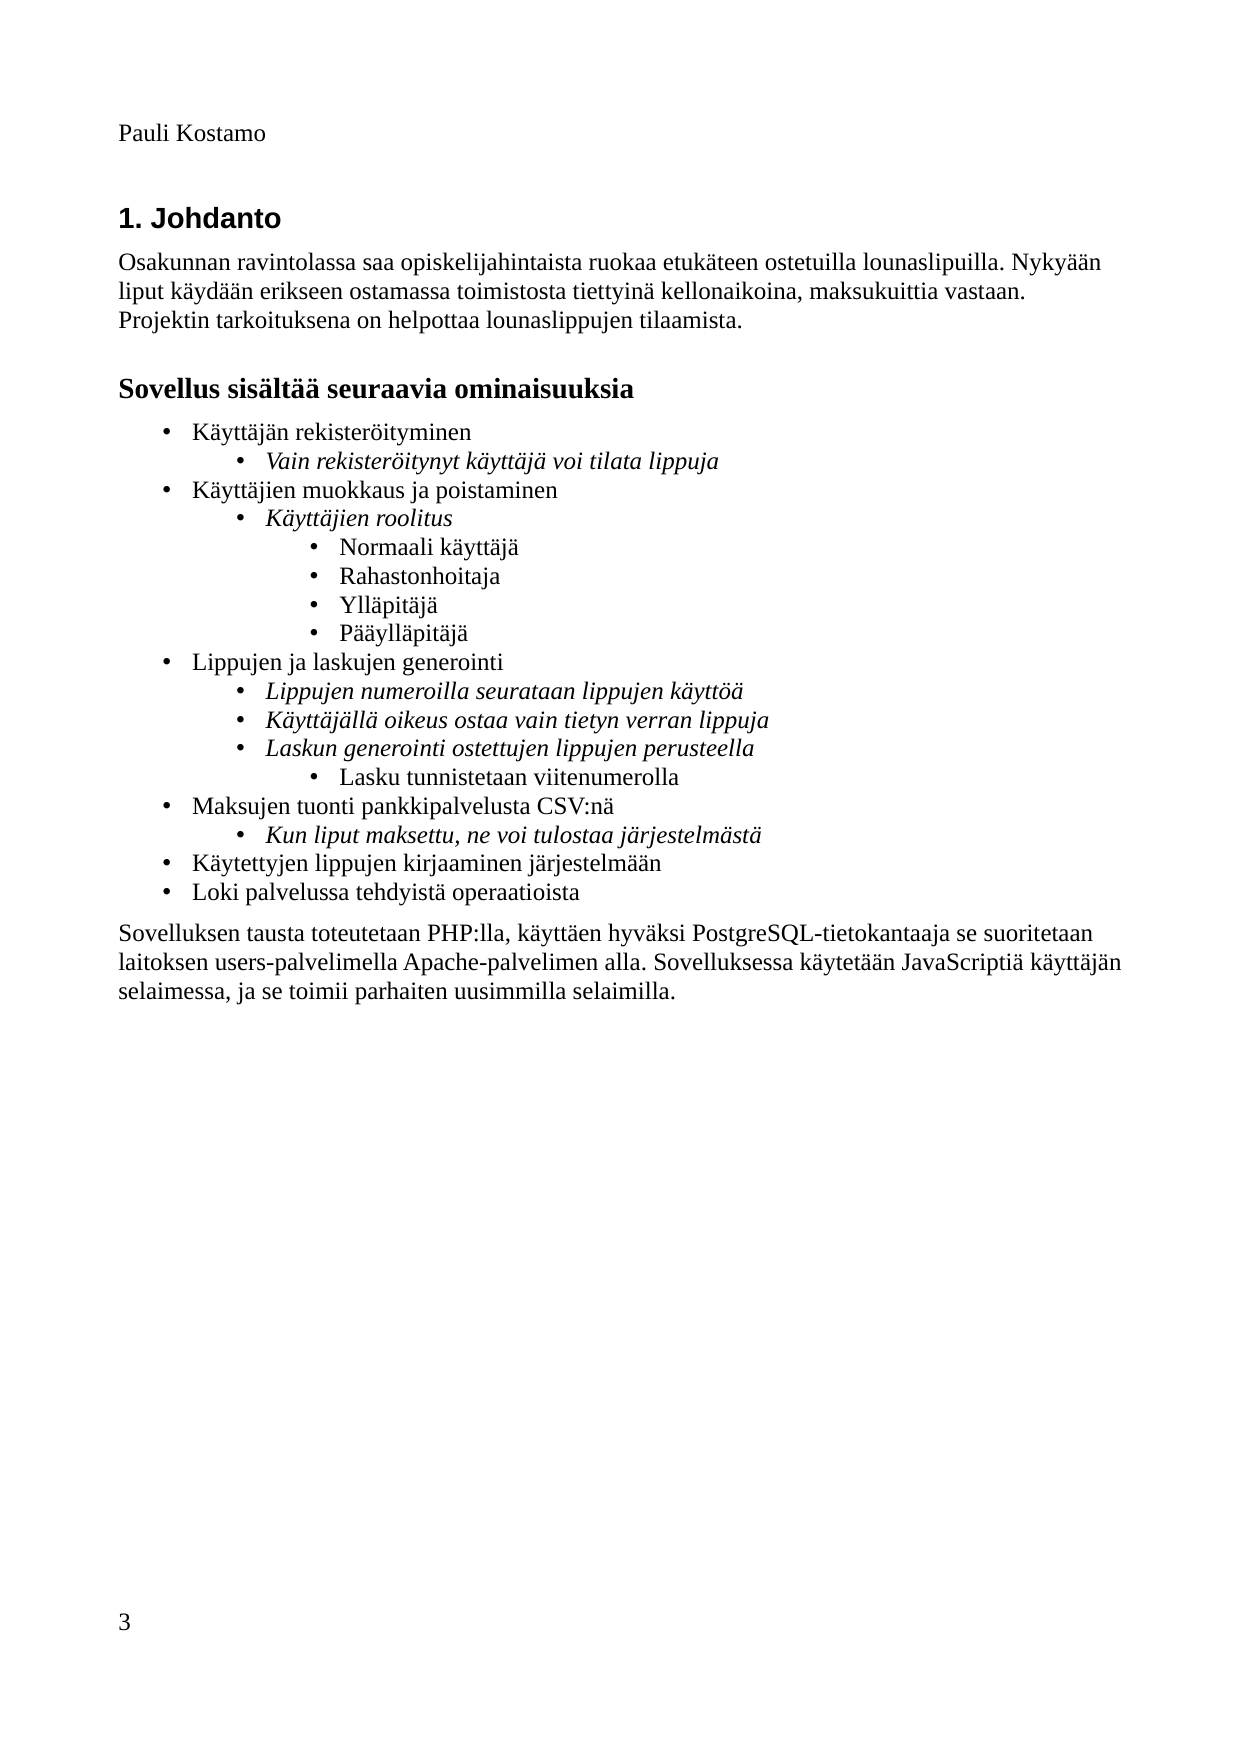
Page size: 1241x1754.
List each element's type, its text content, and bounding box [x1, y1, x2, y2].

list Loki palvelussa tehdyistä operaatioista [162, 877, 1122, 906]
list Lippujen numeroilla seurataan lippujen käyttöä [236, 676, 1122, 705]
list Normaali käyttäjä [309, 532, 1122, 561]
list Käytettyjen lippujen kirjaaminen järjestelmään [162, 848, 1122, 877]
text Sovelluksen tausta toteutetaan PHP:lla, käyttäen hyväksi PostgreSQL-tietokantaaja se suoritetaan laitoksen users-palvelimella Apache-palvelimen alla. Sovelluksessa käytetään JavaScriptiä käyttäjän selaimessa, ja se toimii parhaiten uusimmilla selaimilla. [118, 918, 1122, 1005]
list Käyttäjien roolitus [236, 503, 1122, 532]
list Lasku tunnistetaan viitenumerolla [309, 762, 1122, 791]
subtitle Sovellus sisältää seuraavia ominaisuuksia [118, 371, 1122, 405]
list Rahastonhoitaja [309, 561, 1122, 590]
list Lippujen ja laskujen generointi [162, 647, 1122, 676]
list Käyttäjien muokkaus ja poistaminen [162, 475, 1122, 503]
list Pääylläpitäjä [309, 618, 1122, 647]
list Kun liput maksettu, ne voi tulostaa järjestelmästä [236, 820, 1122, 848]
list Käyttäjän rekisteröityminen [162, 417, 1122, 446]
list Vain rekisteröitynyt käyttäjä voi tilata lippuja [236, 446, 1122, 475]
list Käyttäjällä oikeus ostaa vain tietyn verran lippuja [236, 705, 1122, 733]
text Osakunnan ravintolassa saa opiskelijahintaista ruokaa etukäteen ostetuilla lounaslipuilla. Nykyään liput käydään erikseen ostamassa toimistosta tiettyinä kellonaikoina, maksukuittia vastaan. Projektin tarkoituksena on helpottaa lounaslippujen tilaamista. [118, 247, 1122, 334]
subtitle 1. Johdanto [118, 201, 1122, 235]
list Ylläpitäjä [309, 590, 1122, 618]
list Laskun generointi ostettujen lippujen perusteella [236, 733, 1122, 762]
list Maksujen tuonti pankkipalvelusta CSV:nä [162, 791, 1122, 820]
